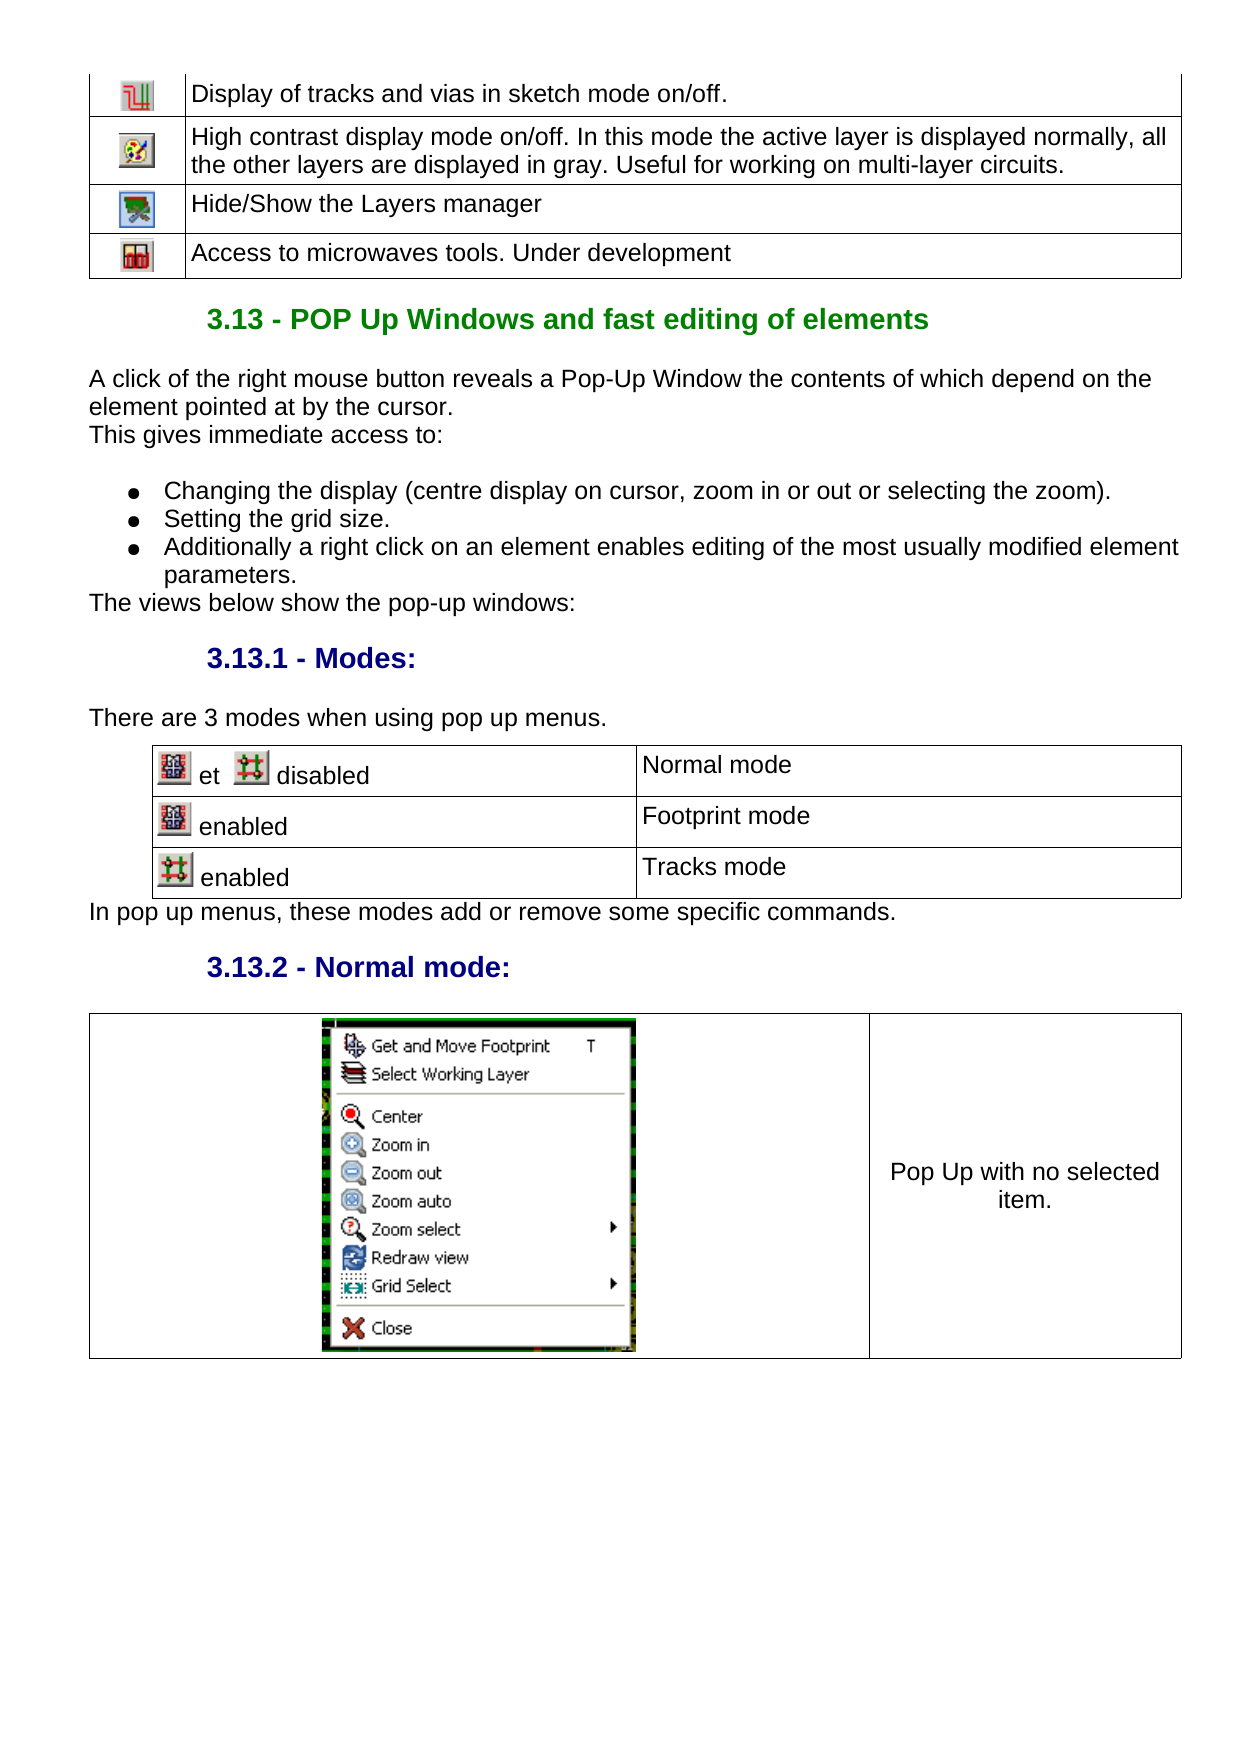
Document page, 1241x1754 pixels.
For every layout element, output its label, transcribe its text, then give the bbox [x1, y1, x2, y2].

picture [157, 801, 192, 836]
table_cell [90, 117, 185, 184]
text In pop up menus, these modes add or remove some specific commands. [88, 898, 1181, 926]
table_cell Tracks mode [637, 848, 1181, 898]
picture [118, 133, 155, 168]
table_cell [90, 234, 185, 278]
table_cell Access to microwaves tools. Under development [186, 234, 1181, 278]
subtitle Normal mode: [207, 951, 1181, 984]
subtitle Modes: [207, 642, 1181, 675]
picture [233, 750, 270, 785]
text A click of the right mouse button reveals a Pop-Up Window the contents of which depend on the element pointed at by the cursor. [88, 365, 1181, 421]
picture [321, 1018, 636, 1352]
list Additionally a right click on an element enables editing of the most usually modified element parameters. [126, 533, 1181, 589]
picture [119, 238, 154, 272]
table_header Normal mode [637, 746, 1181, 796]
table_header Pop Up with no selected item. [870, 1014, 1181, 1358]
table_cell High contrast display mode on/off. In this mode the active layer is displayed normally, all the other layers are displayed in gray. Useful for working on multi-layer circuits. [186, 117, 1181, 184]
table_cell [90, 185, 185, 233]
list Setting the grid size. [126, 505, 1181, 533]
picture [157, 750, 192, 785]
text This gives immediate access to: [88, 421, 1181, 449]
picture [157, 852, 194, 887]
table_cell Display of tracks and vias in sketch mode on/off. [186, 74, 1181, 116]
table_cell Footprint mode [637, 797, 1181, 847]
table_cell enabled [153, 848, 636, 898]
text The views below show the pop-up windows: [88, 589, 1181, 617]
table_header et disabled [153, 746, 636, 796]
table_cell enabled [153, 797, 636, 847]
text There are 3 modes when using pop up menus. [88, 704, 1181, 732]
table_cell [90, 74, 185, 116]
table_cell Hide/Show the Layers manager [186, 185, 1181, 233]
subtitle POP Up Windows and fast editing of elements [207, 303, 1181, 335]
picture [118, 190, 155, 228]
table_header [90, 1014, 869, 1358]
list Changing the display (centre display on cursor, zoom in or out or selecting the zoom). [126, 477, 1181, 505]
